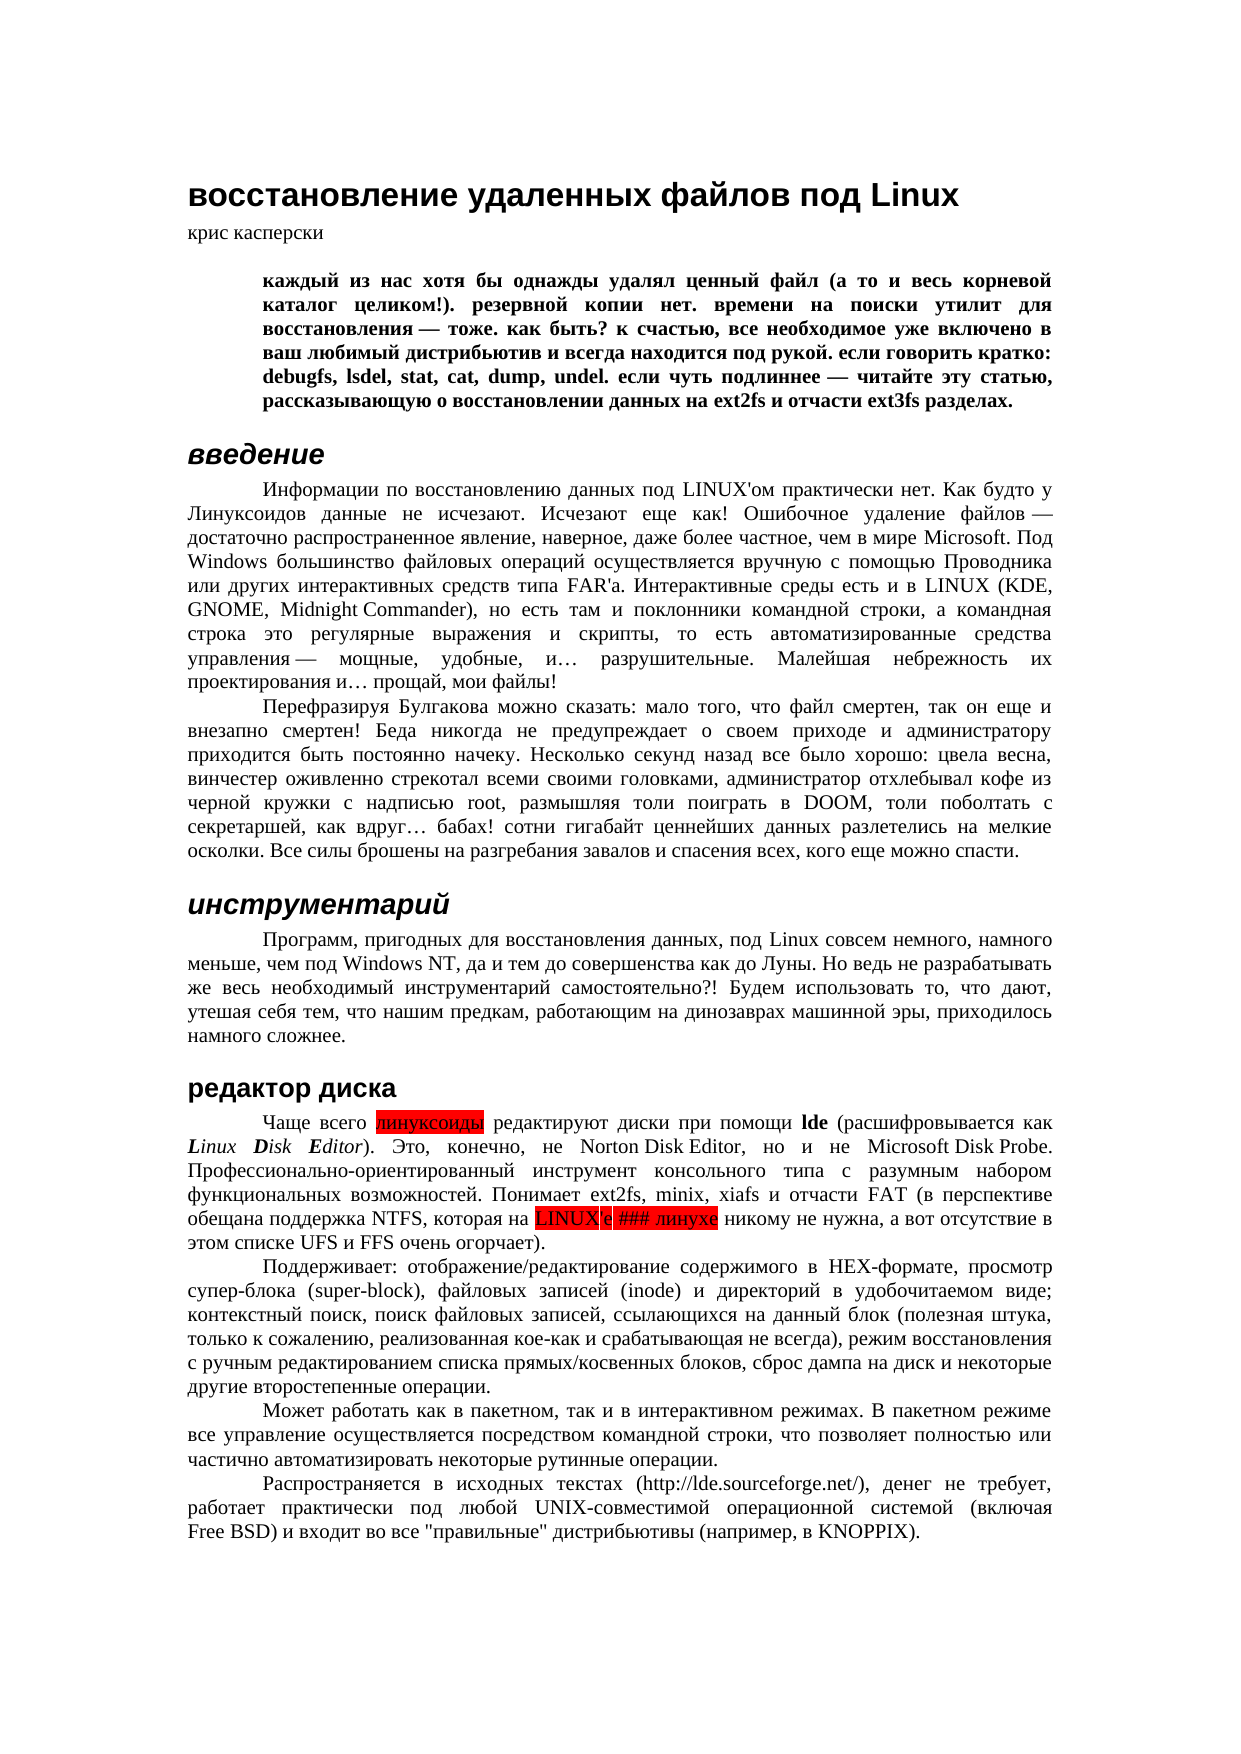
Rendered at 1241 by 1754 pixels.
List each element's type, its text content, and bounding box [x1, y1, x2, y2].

subtitle введение [187, 437, 1053, 471]
text Информации по восстановлению данных под LINUX'ом практически нет. Как будто у Линуксоидов данные не исчезают. Исчезают еще как! Ошибочное удаление файлов —достаточно распространенное явление, наверное, даже более частное, чем в мире Microsoft. Под Windows большинство файловых операций осуществляется вручную с помощью Проводника или других интерактивных средств типа FAR'а. Интерактивные среды есть и в LINUX (KDE, GNOME, Midnight Commander), но есть там и поклонники командной строки, а командная строка это регулярные выражения и скрипты, то есть автоматизированные средства управления — мощные, удобные, и… разрушительные. Малейшая небрежность их проектирования и… прощай, мои файлы! [187, 477, 1053, 693]
text крис касперски [187, 220, 1053, 244]
text Перефразируя Булгакова можно сказать: мало того, что файл смертен, так он еще и внезапно смертен! Беда никогда не предупреждает о своем приходе и администратору приходится быть постоянно начеку. Несколько секунд назад все было хорошо: цвела весна, винчестер оживленно стрекотал всеми своими головками, администратор отхлебывал кофе из черной кружки с надписью root, размышляя толи поиграть в DOOM, толи поболтать с секретаршей, как вдруг… бабах! сотни гигабайт ценнейших данных разлетелись на мелкие осколки. Все силы брошены на разгребания завалов и спасения всех, кого еще можно спасти. [187, 693, 1053, 862]
subtitle инструментарий [187, 887, 1053, 921]
text каждый из нас хотя бы однажды удалял ценный файл (а то и весь корневой каталог целиком!). резервной копии нет. времени на поиски утилит для восстановления — тоже. как быть? к счастью, все необходимое уже включено в ваш любимый дистрибьютив и всегда находится под рукой. если говорить кратко: debugfs, lsdel, stat, cat, dump, undel. если чуть подлиннее — читайте эту статью, рассказывающую о восстановлении данных на ext2fs и отчасти ext3fs разделах. [262, 268, 1053, 412]
text Распространяется в исходных текстах (http://lde.sourceforge.net/), денег не требует, работает практически под любой UNIX-совместимой операционной системой (включая Free BSD) и входит во все "правильные" дистрибьютивы (например, в KNOPPIX). [187, 1471, 1053, 1543]
text Может работать как в пакетном, так и в интерактивном режимах. В пакетном режиме все управление осуществляется посредством командной строки, что позволяет полностью или частично автоматизировать некоторые рутинные операции. [187, 1398, 1053, 1471]
text Программ, пригодных для восстановления данных, под Linux совсем немного, намного меньше, чем под Windows NT, да и тем до совершенства как до Луны. Но ведь не разрабатывать же весь необходимый инструментарий самостоятельно?! Будем использовать то, что дают, утешая себя тем, что нашим предкам, работающим на динозаврах машинной эры, приходилось намного сложнее. [187, 927, 1053, 1047]
text Поддерживает: отображение/редактирование содержимого в HEX-формате, просмотр супер-блока (super-block), файловых записей (inode) и директорий в удобочитаемом виде; контекстный поиск, поиск файловых записей, ссылающихся на данный блок (полезная штука, только к сожалению, реализованная кое-как и срабатывающая не всегда), режим восстановления с ручным редактированием списка прямых/косвенных блоков, сброс дампа на диск и некоторые другие второстепенные операции. [187, 1254, 1053, 1398]
subtitle редактор диска [187, 1072, 1053, 1103]
text Чаще всего линуксоиды редактируют диски при помощи lde (расшифровывается как Linux Disk Editor). Это, конечно, не Norton Disk Editor, но и не Microsoft Disk Probe. Профессионально-ориентированный инструмент консольного типа с разумным набором функциональных возможностей. Понимает ext2fs, minix, xiafs и отчасти FAT (в перспективе обещана поддержка NTFS, которая на LINUX'e ### линухе никому не нужна, а вот отсутствие в этом списке UFS и FFS очень огорчает). [187, 1109, 1053, 1254]
subtitle восстановление удаленных файлов под Linux [187, 175, 1053, 213]
